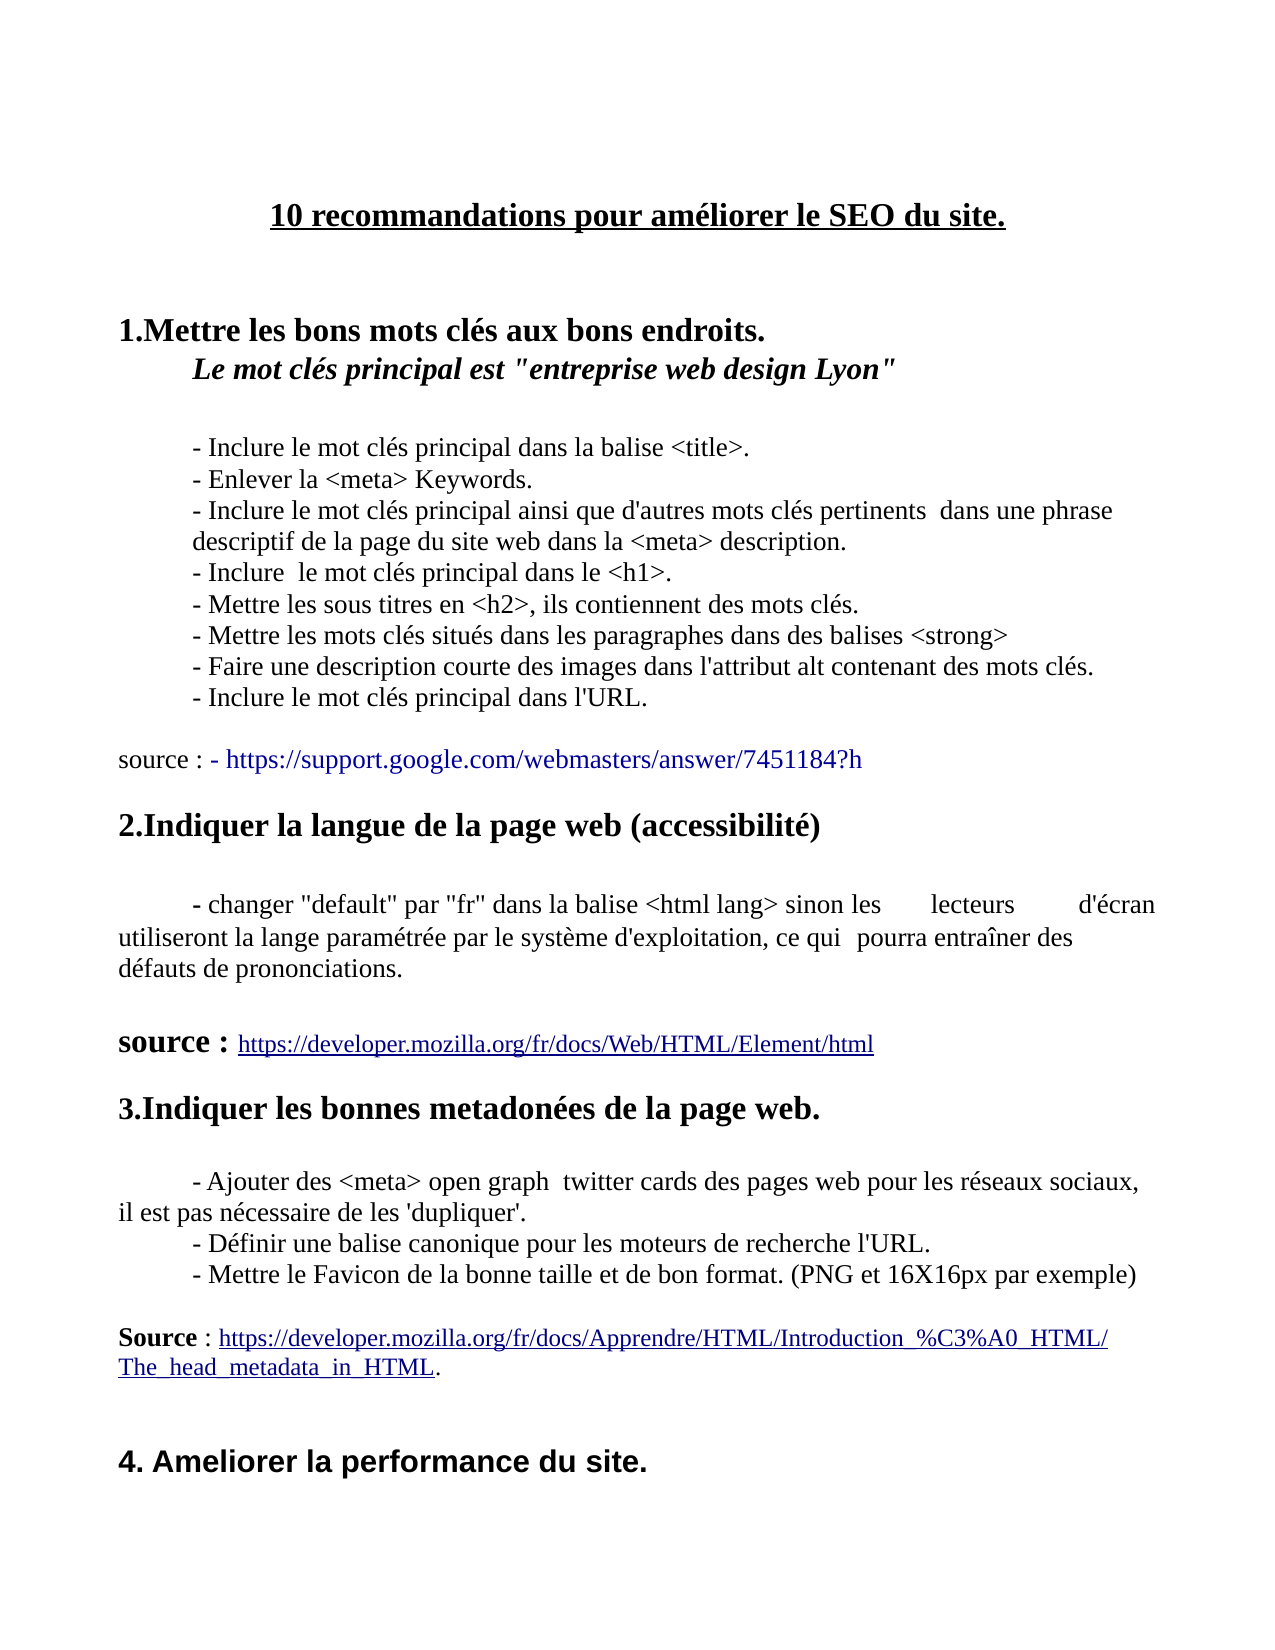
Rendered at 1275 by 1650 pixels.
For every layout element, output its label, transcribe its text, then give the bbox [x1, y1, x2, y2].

text source : https://developer.mozilla.org/fr/docs/Web/HTML/Element/html [118, 1021, 1157, 1060]
text - changer "default" par "fr" dans la balise <html lang> sinon les lecteurs d'écran utiliseront la lange paramétrée par le système d'exploitation, ce qui pourra entraîner des défauts de prononciations. [118, 882, 1157, 983]
text - Mettre le Favicon de la bonne taille et de bon format. (PNG et 16X16px par exemple) [118, 1258, 1157, 1290]
text - Inclure le mot clés principal dans la balise <title>. - Enlever la <meta> Keywords. [118, 425, 1157, 494]
text - Mettre les sous titres en <h2>, ils contiennent des mots clés. [118, 588, 1157, 619]
text - Inclure le mot clés principal ainsi que d'autres mots clés pertinents dans une phrase descriptif de la page du site web dans la <meta> description. [118, 494, 1157, 557]
text 3.Indiquer les bonnes metadonées de la page web. [118, 1088, 1157, 1127]
text - Inclure le mot clés principal dans l'URL. [118, 681, 1157, 712]
text - Ajouter des <meta> open graph twitter cards des pages web pour les réseaux sociaux, il est pas nécessaire de les 'dupliquer'. [118, 1165, 1157, 1227]
text 1.Mettre les bons mots clés aux bons endroits. Le mot clés principal est "entreprise web design Lyon" [118, 310, 1157, 386]
text - Inclure le mot clés principal dans le <h1>. [118, 557, 1157, 588]
text source : - https://support.google.com/webmasters/answer/7451184?h [118, 743, 1157, 774]
text - Définir une balise canonique pour les moteurs de recherche l'URL. [118, 1227, 1157, 1258]
text 4. Ameliorer la performance du site. [118, 1443, 1157, 1510]
text 10 recommandations pour améliorer le SEO du site. [118, 195, 1157, 233]
text Source : https://developer.mozilla.org/fr/docs/Apprendre/HTML/Introduction_%C3%A0_HTML/The_head_metadata_in_HTML. [118, 1321, 1157, 1381]
text - Mettre les mots clés situés dans les paragraphes dans des balises <strong> - Faire une description courte des images dans l'attribut alt contenant des mots clés. [118, 619, 1157, 681]
text 2.Indiquer la langue de la page web (accessibilité) [118, 806, 1157, 844]
